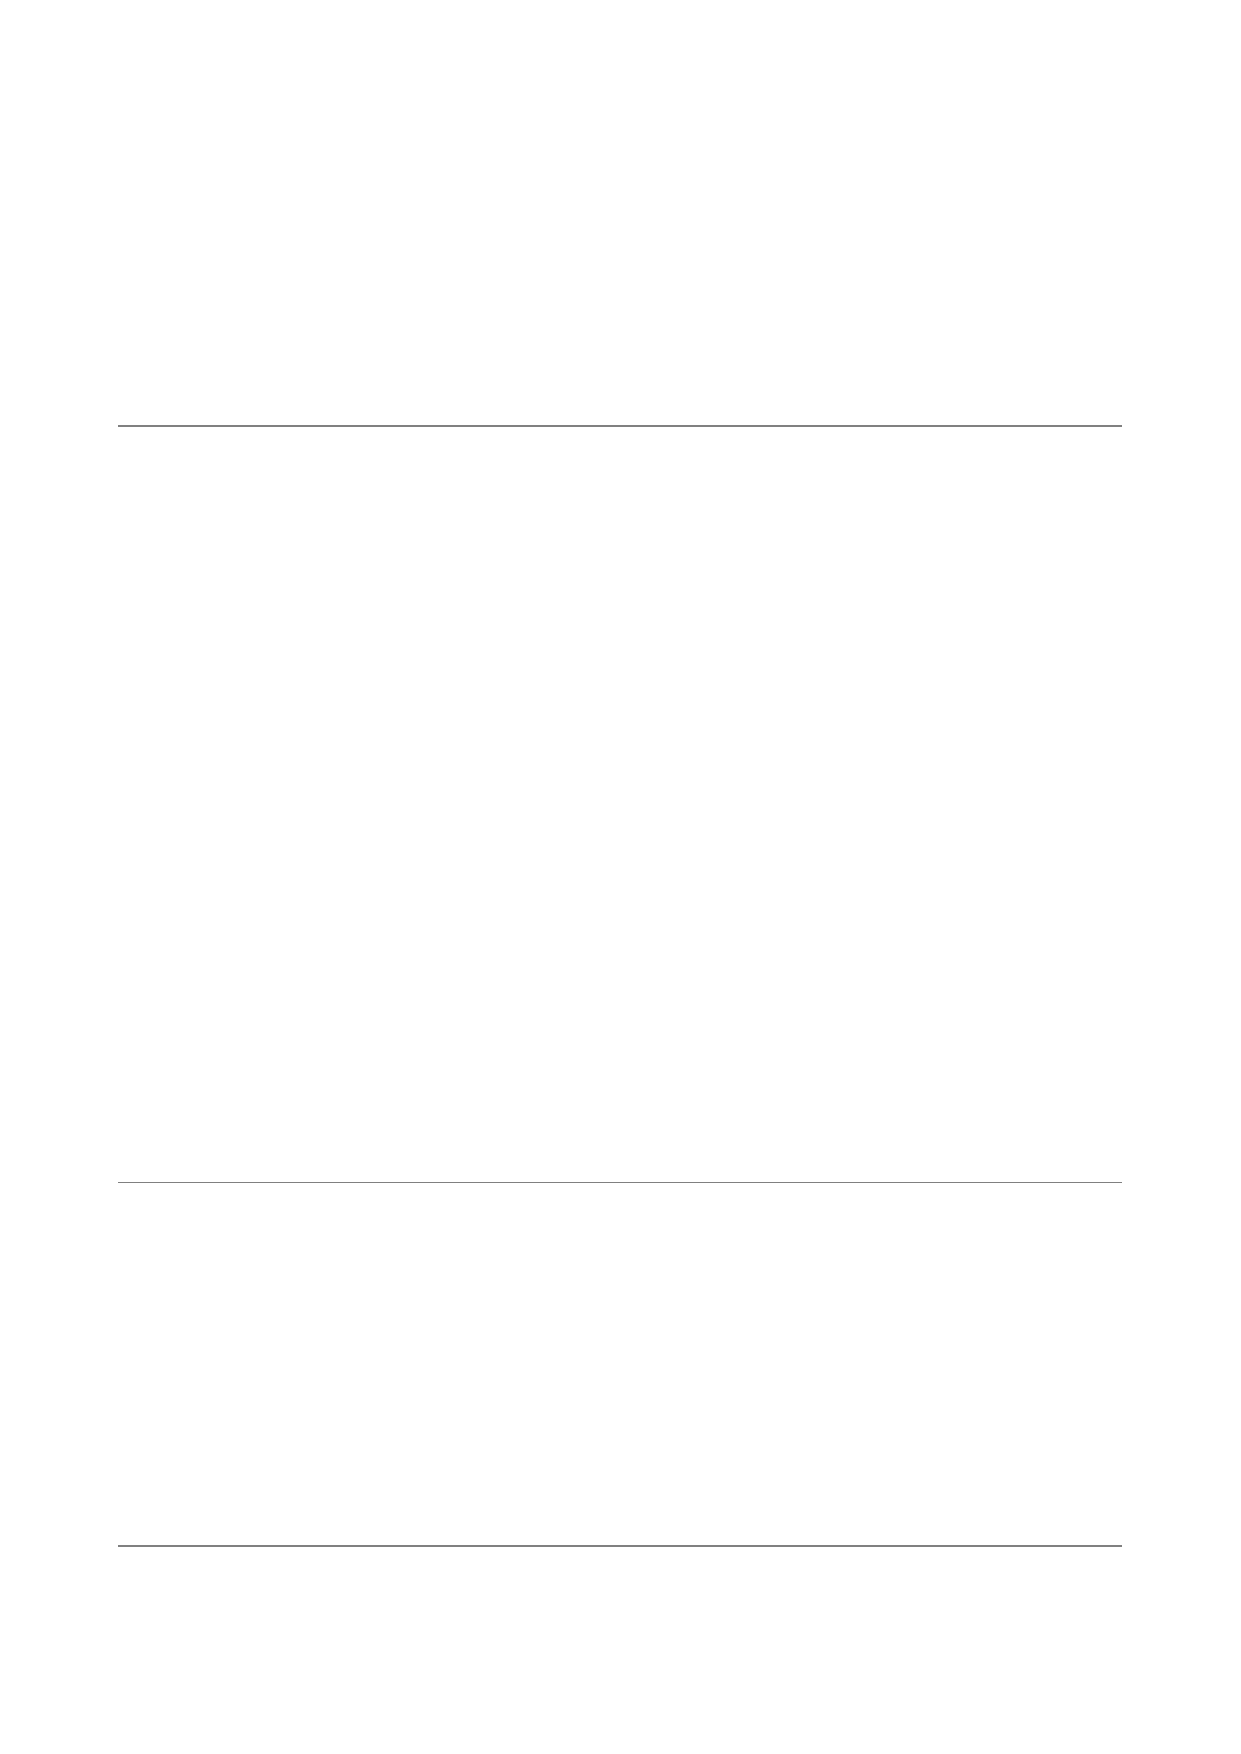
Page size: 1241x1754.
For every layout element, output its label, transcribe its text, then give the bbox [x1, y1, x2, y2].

list код уходит вправо (лесенка) [162, 882, 1122, 911]
list сложно поддерживать [162, 977, 1122, 1006]
subtitle 4️⃣ Почему это вообще работало раньше [118, 1233, 1122, 1276]
text 📌 Логика: [118, 266, 1122, 294]
subtitle Почему это плохо: [118, 836, 1122, 869]
text loadScript('/my/script3.js', function(script) { [118, 626, 1122, 650]
text loadScript('/my/script2.js', function(script) { [118, 579, 1122, 603]
text Раньше: [118, 1288, 1122, 1317]
list значит он запустится только после загрузки первого [162, 363, 1122, 392]
text loadScript('/my/script2.js', function(script) { [118, 118, 1122, 142]
list второй loadScript внутри колбэка первого [162, 313, 1122, 344]
list сложно читать [162, 929, 1122, 958]
text 😈 Это и есть callback hell («ад колбэков») [118, 1120, 1122, 1149]
text // ... [118, 650, 1122, 674]
subtitle 3️⃣ Что происходит при большом количестве скриптов [118, 476, 1122, 519]
text loadScript('/my/script.js', function(script) { [118, 532, 1122, 555]
list не было Promise [162, 1336, 1122, 1367]
text }); [118, 674, 1122, 697]
list тяжело добавлять новые шаги [162, 1072, 1122, 1101]
list сложно обрабатывать ошибки [162, 1025, 1122, 1053]
list не было async / await [162, 1386, 1122, 1417]
text }); [118, 768, 1122, 792]
text }); [118, 213, 1122, 236]
text alert(`Второй скрипт загрузился`); [118, 142, 1122, 165]
text }); [118, 721, 1122, 744]
text }); [118, 165, 1122, 189]
list колбэки были единственным способом управлять асинхронностью [162, 1436, 1122, 1465]
text Поэтому такой стиль был нормой. [118, 1483, 1122, 1512]
